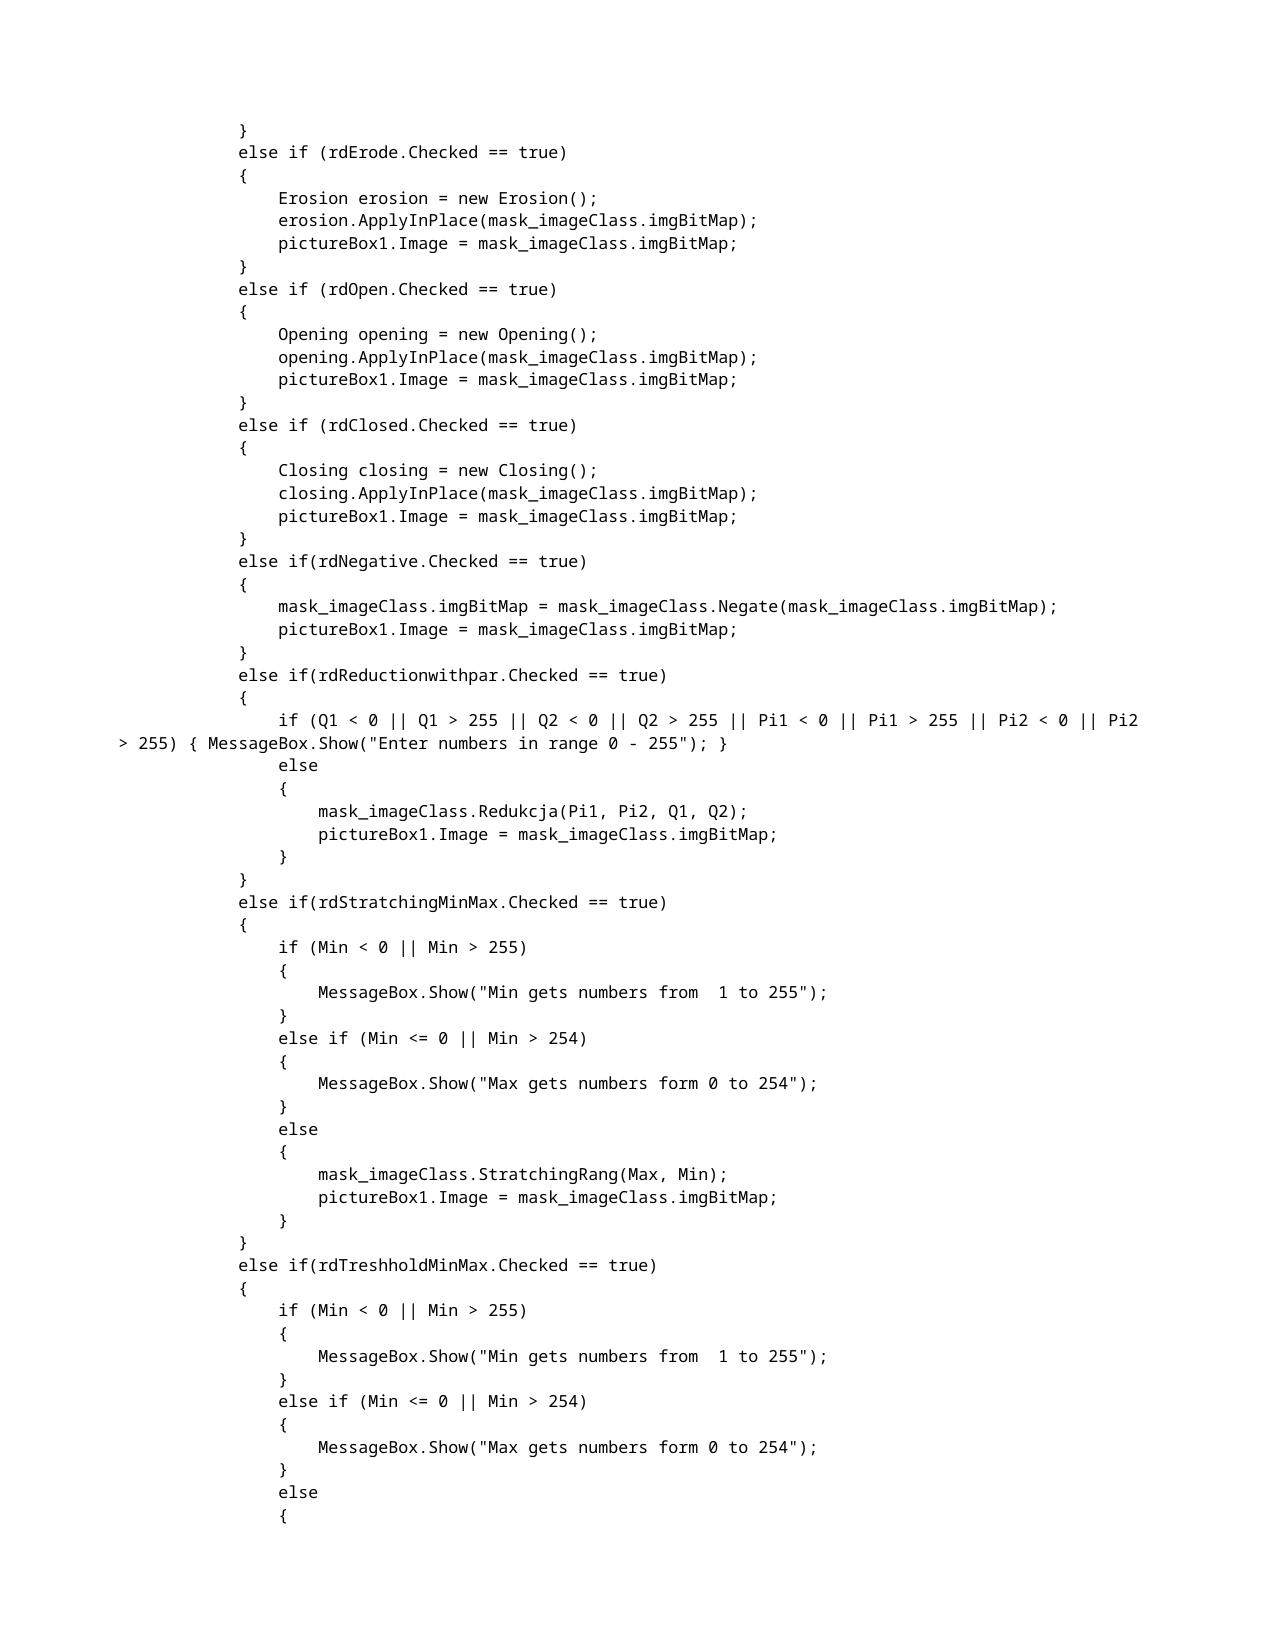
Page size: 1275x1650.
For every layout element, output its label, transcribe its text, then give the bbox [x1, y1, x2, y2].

text { [118, 913, 1157, 936]
text pictureBox1.Image = mask_imageClass.imgBitMap; [118, 822, 1157, 845]
text { [118, 1276, 1157, 1299]
text else if (rdClosed.Checked == true) [118, 413, 1157, 436]
text } [118, 391, 1157, 413]
text { [118, 1049, 1157, 1072]
text { [118, 1322, 1157, 1344]
text { [118, 163, 1157, 186]
text if (Q1 < 0 || Q1 > 255 || Q2 < 0 || Q2 > 255 || Pi1 < 0 || Pi1 > 255 || Pi2 < 0 || Pi2 > 255) { MessageBox.Show("Enter numbers in range 0 - 255"); } [118, 708, 1157, 754]
text Closing closing = new Closing(); [118, 459, 1157, 481]
text pictureBox1.Image = mask_imageClass.imgBitMap; [118, 618, 1157, 640]
text pictureBox1.Image = mask_imageClass.imgBitMap; [118, 368, 1157, 391]
text else if (rdOpen.Checked == true) [118, 277, 1157, 300]
text else if(rdStratchingMinMax.Checked == true) [118, 890, 1157, 913]
text else if(rdTreshholdMinMax.Checked == true) [118, 1253, 1157, 1276]
text } [118, 1458, 1157, 1481]
text } [118, 640, 1157, 663]
text } [118, 1231, 1157, 1253]
text mask_imageClass.StratchingRang(Max, Min); [118, 1163, 1157, 1185]
text else [118, 754, 1157, 777]
text erosion.ApplyInPlace(mask_imageClass.imgBitMap); [118, 209, 1157, 232]
text } [118, 1208, 1157, 1231]
text else [118, 1117, 1157, 1140]
text } [118, 118, 1157, 141]
text { [118, 686, 1157, 708]
text mask_imageClass.Redukcja(Pi1, Pi2, Q1, Q2); [118, 799, 1157, 822]
text pictureBox1.Image = mask_imageClass.imgBitMap; [118, 1185, 1157, 1208]
text else if(rdNegative.Checked == true) [118, 549, 1157, 572]
text { [118, 958, 1157, 981]
text { [118, 1140, 1157, 1163]
text else if (Min <= 0 || Min > 254) [118, 1026, 1157, 1049]
text MessageBox.Show("Max gets numbers form 0 to 254"); [118, 1072, 1157, 1094]
text { [118, 1503, 1157, 1526]
text pictureBox1.Image = mask_imageClass.imgBitMap; [118, 504, 1157, 527]
text { [118, 436, 1157, 459]
text closing.ApplyInPlace(mask_imageClass.imgBitMap); [118, 481, 1157, 504]
text MessageBox.Show("Max gets numbers form 0 to 254"); [118, 1435, 1157, 1458]
text } [118, 845, 1157, 867]
text { [118, 777, 1157, 799]
text else [118, 1481, 1157, 1503]
text } [118, 1094, 1157, 1117]
text opening.ApplyInPlace(mask_imageClass.imgBitMap); [118, 345, 1157, 368]
text mask_imageClass.imgBitMap = mask_imageClass.Negate(mask_imageClass.imgBitMap); [118, 595, 1157, 618]
text pictureBox1.Image = mask_imageClass.imgBitMap; [118, 232, 1157, 254]
text } [118, 1004, 1157, 1026]
text { [118, 1412, 1157, 1435]
text if (Min < 0 || Min > 255) [118, 936, 1157, 958]
text Opening opening = new Opening(); [118, 322, 1157, 345]
text if (Min < 0 || Min > 255) [118, 1299, 1157, 1322]
text } [118, 254, 1157, 277]
text } [118, 1367, 1157, 1390]
text { [118, 300, 1157, 322]
text else if(rdReductionwithpar.Checked == true) [118, 663, 1157, 686]
text MessageBox.Show("Min gets numbers from 1 to 255"); [118, 981, 1157, 1004]
text } [118, 527, 1157, 549]
text { [118, 572, 1157, 595]
text else if (rdErode.Checked == true) [118, 141, 1157, 163]
text } [118, 867, 1157, 890]
text else if (Min <= 0 || Min > 254) [118, 1390, 1157, 1412]
text Erosion erosion = new Erosion(); [118, 186, 1157, 209]
text MessageBox.Show("Min gets numbers from 1 to 255"); [118, 1344, 1157, 1367]
